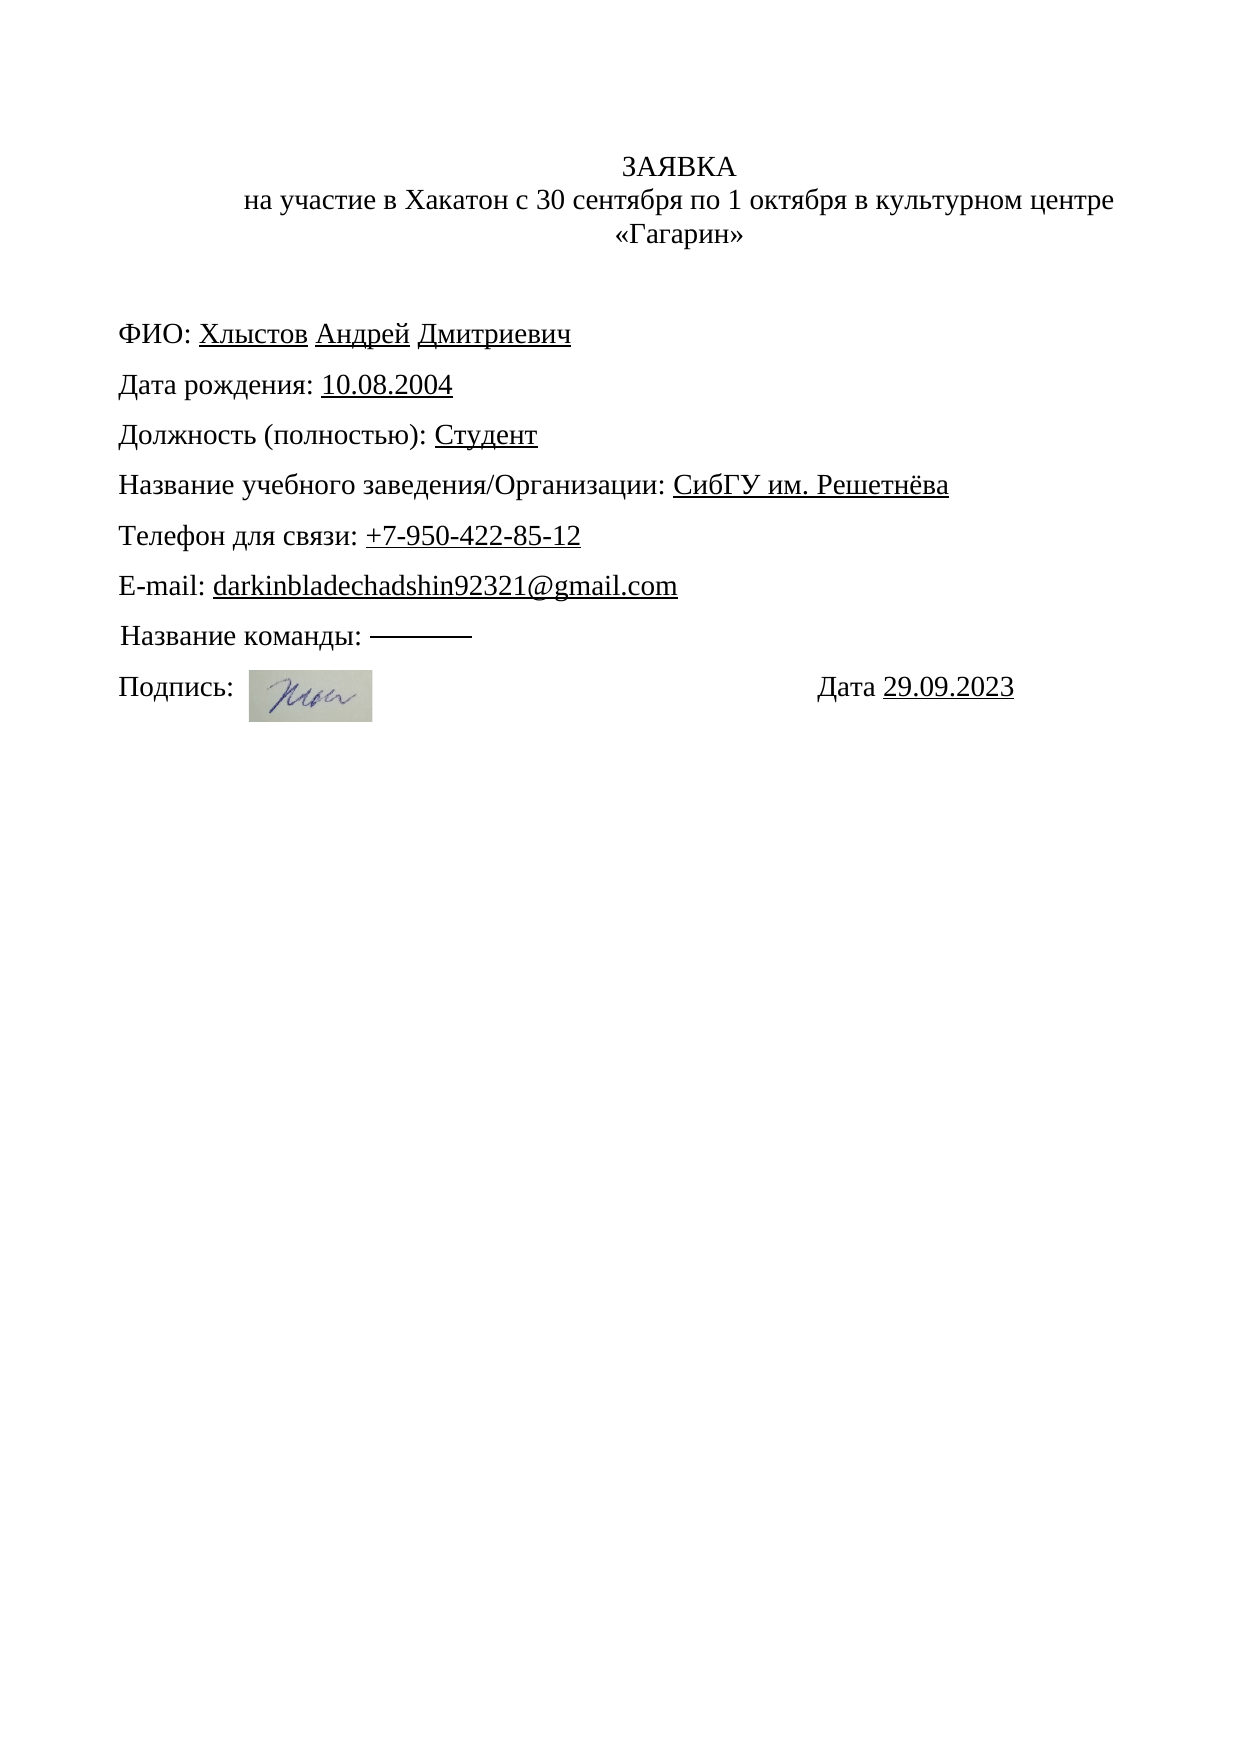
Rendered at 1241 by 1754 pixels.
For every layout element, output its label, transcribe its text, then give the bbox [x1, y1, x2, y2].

text Название команды: [83, 618, 1181, 652]
text ЗАЯВКА [177, 149, 1181, 182]
text Телефон для связи: +7-950-422-85-12 [65, 518, 1181, 551]
text ФИО: Хлыстов Андрей Дмитриевич [44, 316, 1181, 350]
text Название учебного заведения/Организации: СибГУ им. Решетнёва [65, 467, 1181, 501]
text Подпись: Дата 29.09.2023 [44, 669, 1181, 722]
text Должность (полностью): Студент [44, 417, 1181, 451]
text Дата рождения: 10.08.2004 [44, 367, 1181, 400]
text E-mail: darkinbladechadshin92321@gmail.com [44, 568, 1181, 602]
picture [248, 670, 373, 722]
text на участие в Хакатон с 30 сентября по 1 октября в культурном центре «Гагарин» [177, 182, 1181, 249]
